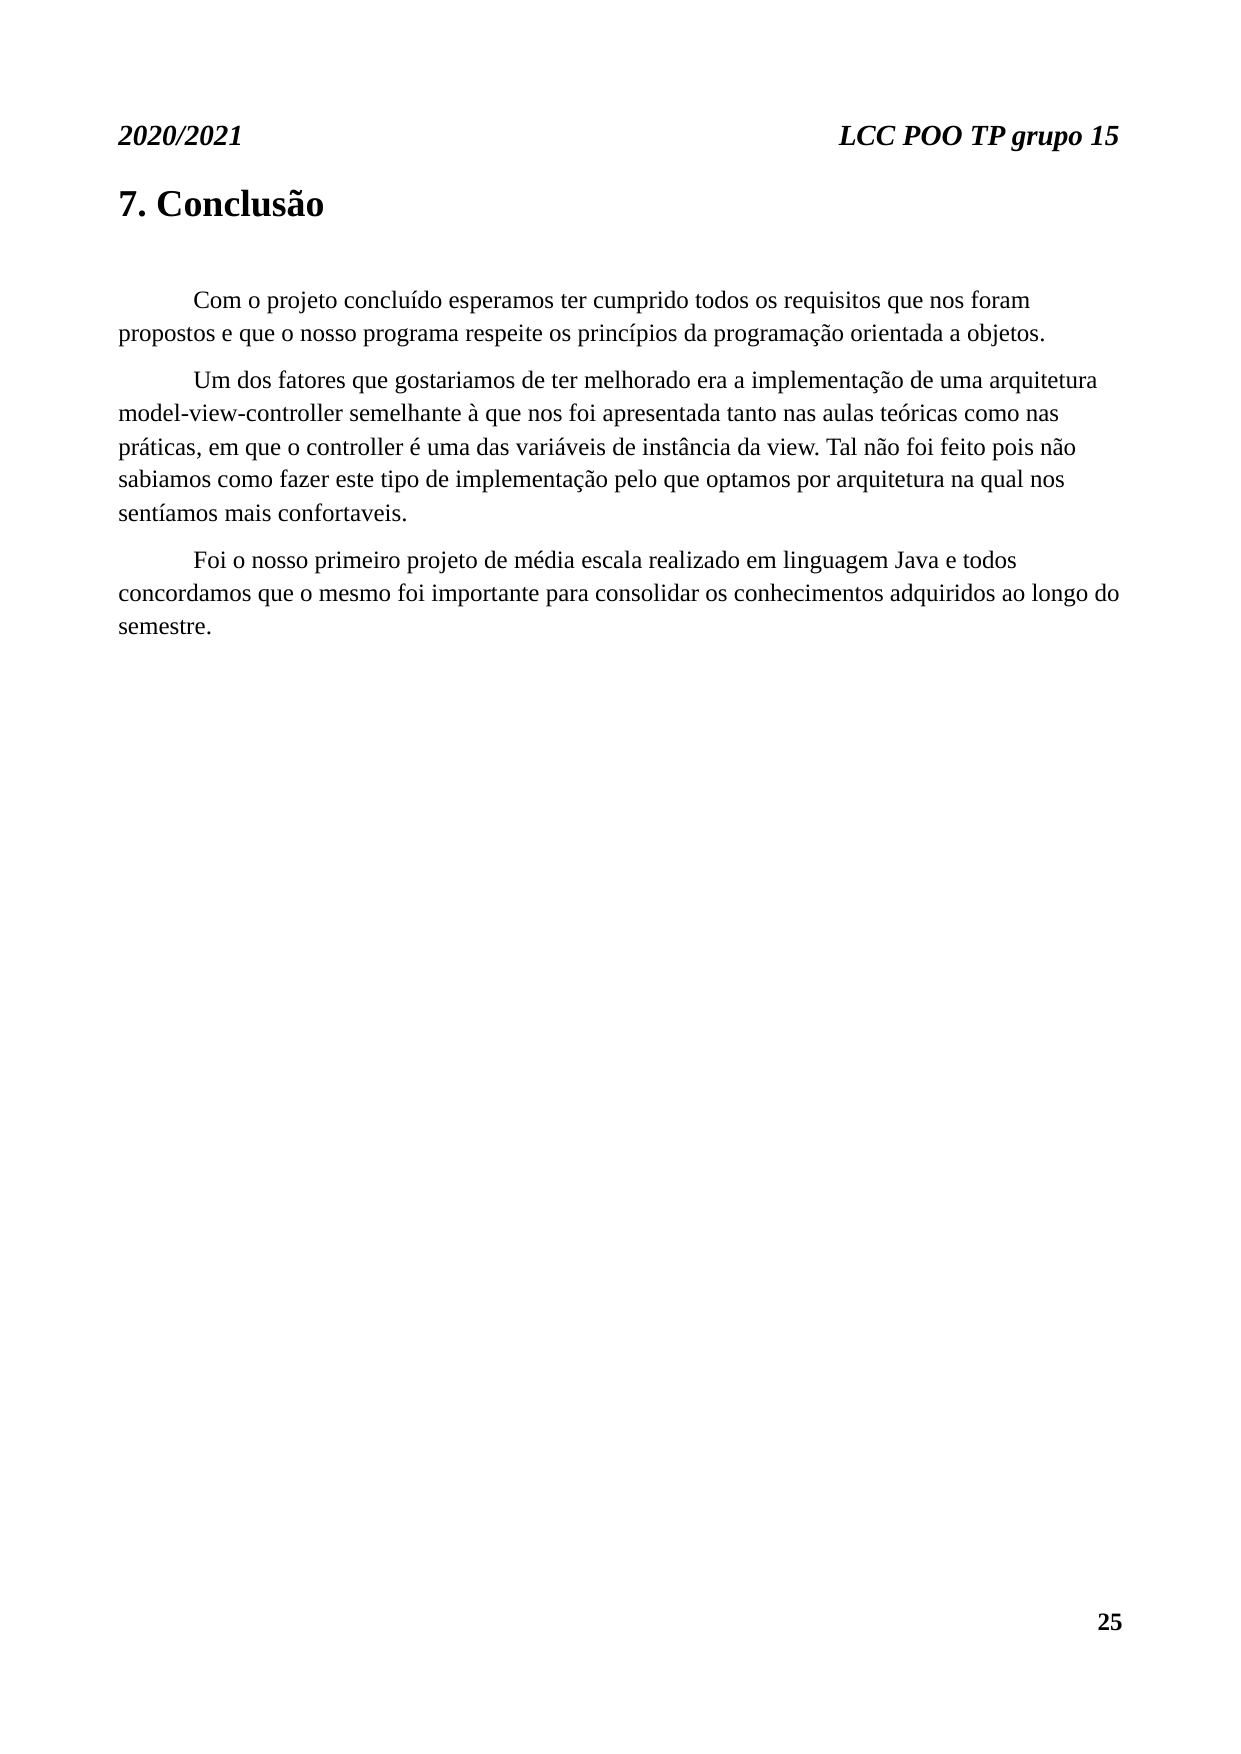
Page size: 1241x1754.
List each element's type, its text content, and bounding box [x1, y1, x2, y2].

text Com o projeto concluído esperamos ter cumprido todos os requisitos que nos foram propostos e que o nosso programa respeite os princípios da programação orientada a objetos. [118, 285, 1122, 347]
text Foi o nosso primeiro projeto de média escala realizado em linguagem Java e todos concordamos que o mesmo foi importante para consolidar os conhecimentos adquiridos ao longo do semestre. [118, 545, 1122, 640]
subtitle 7. Conclusão [118, 181, 1122, 225]
text Um dos fatores que gostariamos de ter melhorado era a implementação de uma arquitetura model-view-controller semelhante à que nos foi apresentada tanto nas aulas teóricas como nas práticas, em que o controller é uma das variáveis de instância da view. Tal não foi feito pois não sabiamos como fazer este tipo de implementação pelo que optamos por arquitetura na qual nos sentíamos mais confortaveis. [118, 366, 1122, 526]
